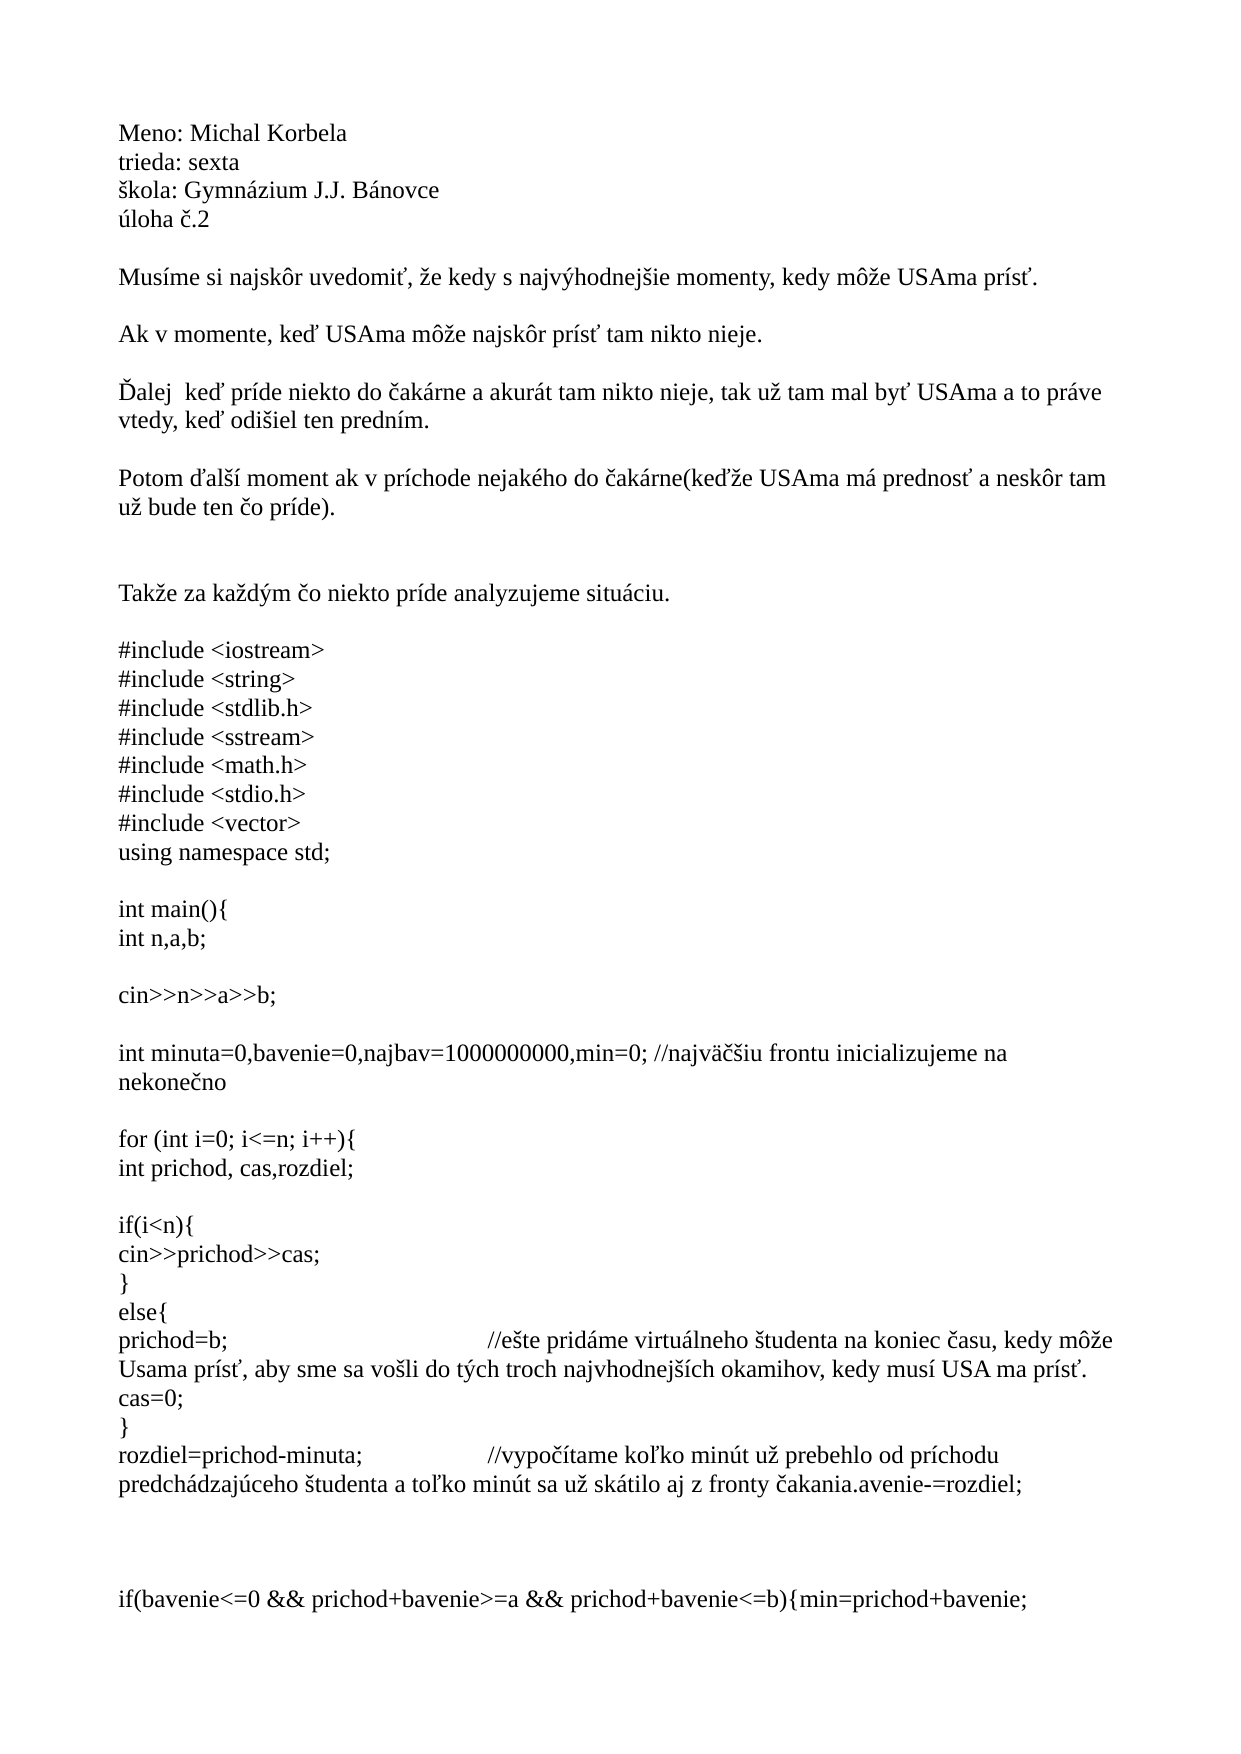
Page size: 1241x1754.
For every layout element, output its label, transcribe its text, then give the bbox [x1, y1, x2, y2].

text if(i<n){ [118, 1211, 1122, 1239]
text } [118, 1412, 1122, 1441]
text #include <vector> [118, 808, 1122, 837]
text for (int i=0; i<=n; i++){ [118, 1124, 1122, 1153]
text if(bavenie<=0 && prichod+bavenie>=a && prichod+bavenie<=b){min=prichod+bavenie; [118, 1584, 1122, 1613]
text škola: Gymnázium J.J. Bánovce [118, 176, 1122, 204]
text #include <stdio.h> [118, 779, 1122, 808]
text #include <math.h> [118, 751, 1122, 779]
text Potom ďalší moment ak v príchode nejakého do čakárne(keďže USAma má prednosť a neskôr tam už bude ten čo príde). [118, 463, 1122, 521]
text int minuta=0,bavenie=0,najbav=1000000000,min=0; //najväčšiu frontu inicializujeme na nekonečno [118, 1038, 1122, 1096]
text #include <stdlib.h> [118, 693, 1122, 722]
text rozdiel=prichod-minuta; //vypočítame koľko minút už prebehlo od príchodu predchádzajúceho študenta a toľko minút sa už skátilo aj z fronty čakania.avenie-=rozdiel; [118, 1441, 1122, 1498]
text #include <sstream> [118, 722, 1122, 751]
text int n,a,b; [118, 923, 1122, 952]
text úloha č.2 [118, 204, 1122, 233]
text #include <string> [118, 664, 1122, 693]
text else{ [118, 1297, 1122, 1326]
text Takže za každým čo niekto príde analyzujeme situáciu. [118, 578, 1122, 607]
text cin>>prichod>>cas; [118, 1239, 1122, 1268]
text using namespace std; [118, 837, 1122, 866]
text trieda: sexta [118, 147, 1122, 176]
text Ak v momente, keď USAma môže najskôr prísť tam nikto nieje. [118, 319, 1122, 348]
text Ďalej keď príde niekto do čakárne a akurát tam nikto nieje, tak už tam mal byť USAma a to práve vtedy, keď odišiel ten predním. [118, 377, 1122, 434]
text cin>>n>>a>>b; [118, 981, 1122, 1009]
text Musíme si najskôr uvedomiť, že kedy s najvýhodnejšie momenty, kedy môže USAma prísť. [118, 262, 1122, 291]
text cas=0; [118, 1383, 1122, 1412]
text prichod=b; //ešte pridáme virtuálneho študenta na koniec času, kedy môže Usama prísť, aby sme sa vošli do tých troch najvhodnejších okamihov, kedy musí USA ma prísť. [118, 1326, 1122, 1383]
text Meno: Michal Korbela [118, 118, 1122, 147]
text } [118, 1268, 1122, 1297]
text int prichod, cas,rozdiel; [118, 1153, 1122, 1182]
text #include <iostream> [118, 636, 1122, 664]
text int main(){ [118, 894, 1122, 923]
